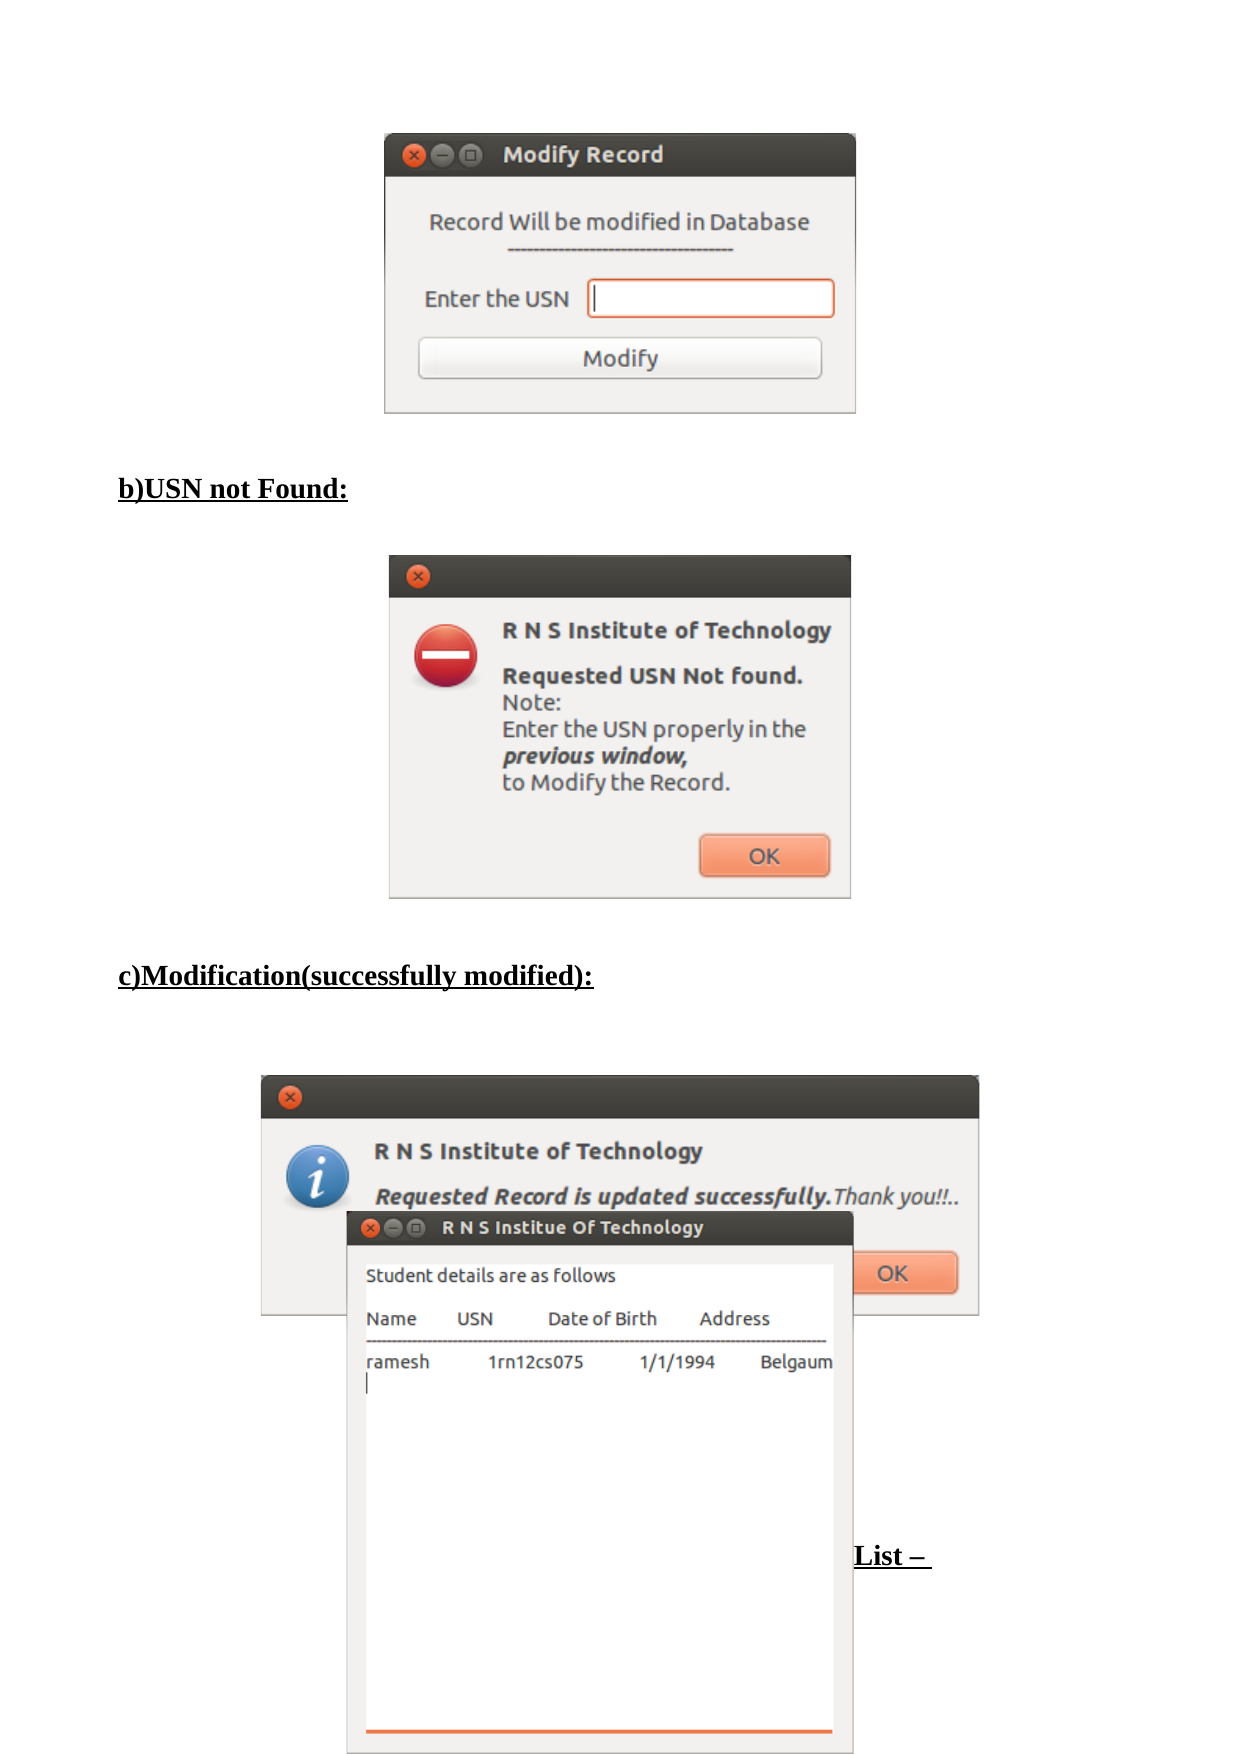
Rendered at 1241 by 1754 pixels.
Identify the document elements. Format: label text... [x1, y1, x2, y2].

text List – [854, 1538, 1122, 1571]
text b)USN not Found: [118, 471, 1122, 504]
picture [384, 133, 857, 414]
text c)Modification(successfully modified): [118, 958, 1122, 992]
text [118, 1538, 346, 1571]
picture [260, 1075, 980, 1754]
picture [388, 555, 852, 899]
